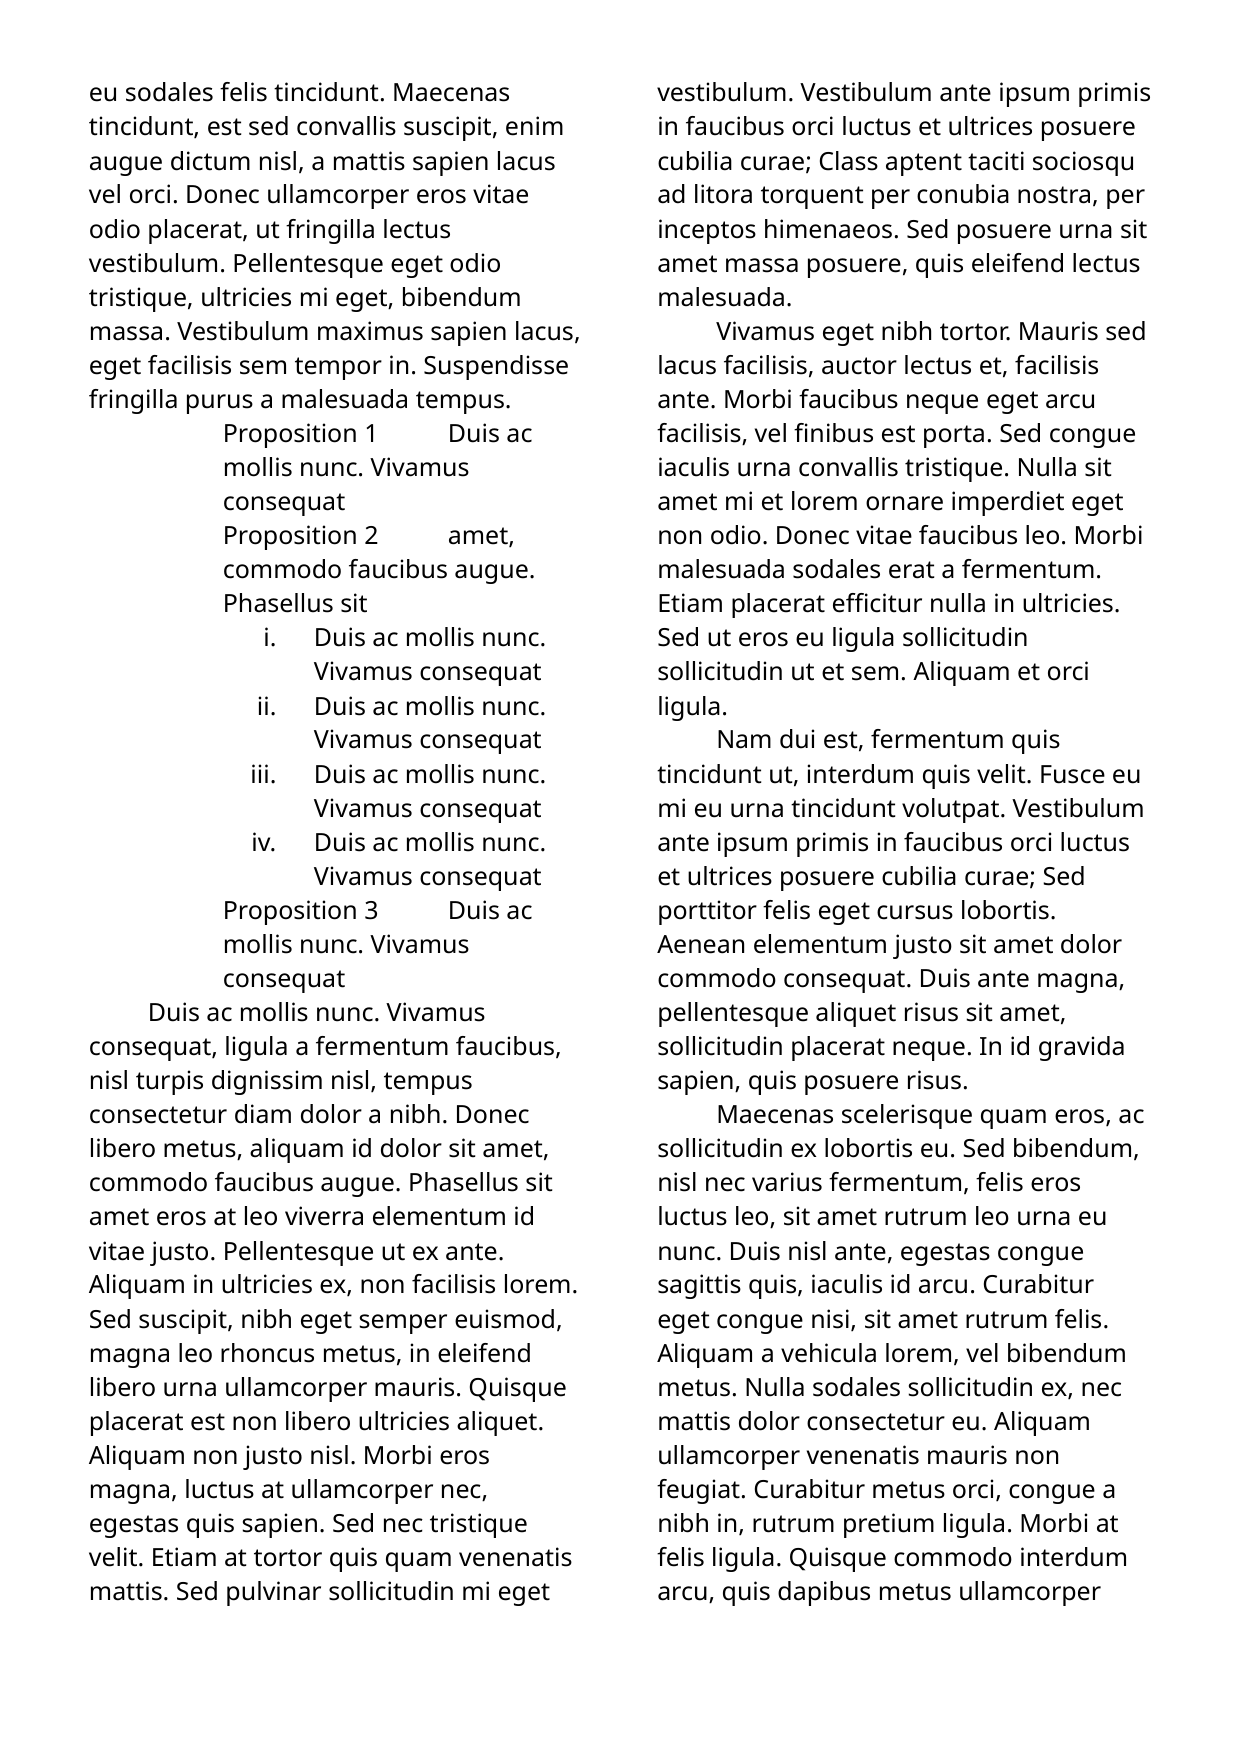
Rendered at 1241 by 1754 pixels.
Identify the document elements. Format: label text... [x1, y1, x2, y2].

text Maecenas scelerisque quam eros, ac sollicitudin ex lobortis eu. Sed bibendum, nisl nec varius fermentum, felis eros luctus leo, sit amet rutrum leo urna eu nunc. Duis nisl ante, egestas congue sagittis quis, iaculis id arcu. Curabitur eget congue nisi, sit amet rutrum felis. Aliquam a vehicula lorem, vel bibendum metus. Nulla sodales sollicitudin ex, nec mattis dolor consectetur eu. Aliquam ullamcorper venenatis mauris non feugiat. Curabitur metus orci, congue a nibh in, rutrum pretium ligula. Morbi at felis ligula. Quisque commodo interdum arcu, quis dapibus metus ullamcorper [657, 1097, 1152, 1608]
text vestibulum. Vestibulum ante ipsum primis in faucibus orci luctus et ultrices posuere cubilia curae; Class aptent taciti sociosqu ad litora torquent per conubia nostra, per inceptos himenaeos. Sed posuere urna sit amet massa posuere, quis eleifend lectus malesuada. [657, 75, 1152, 313]
text Vivamus eget nibh tortor. Mauris sed lacus facilisis, auctor lectus et, facilisis ante. Morbi faucibus neque eget arcu facilisis, vel finibus est porta. Sed congue iaculis urna convallis tristique. Nulla sit amet mi et lorem ornare imperdiet eget non odio. Donec vitae faucibus leo. Morbi malesuada sodales erat a fermentum. Etiam placerat efficitur nulla in ultricies. Sed ut eros eu ligula sollicitudin sollicitudin ut et sem. Aliquam et orci ligula. [657, 313, 1152, 722]
list Duis ac mollis nunc. Vivamus consequat [276, 756, 583, 824]
text Nam dui est, fermentum quis tincidunt ut, interdum quis velit. Fusce eu mi eu urna tincidunt volutpat. Vestibulum ante ipsum primis in faucibus orci luctus et ultrices posuere cubilia curae; Sed porttitor felis eget cursus lobortis. Aenean elementum justo sit amet dolor commodo consequat. Duis ante magna, pellentesque aliquet risus sit amet, sollicitudin placerat neque. In id gravida sapien, quis posuere risus. [657, 722, 1152, 1097]
text eu sodales felis tincidunt. Maecenas tincidunt, est sed convallis suscipit, enim augue dictum nisl, a mattis sapien lacus vel orci. Donec ullamcorper eros vitae odio placerat, ut fringilla lectus vestibulum. Pellentesque eget odio tristique, ultricies mi eget, bibendum massa. Vestibulum maximus sapien lacus, eget facilisis sem tempor in. Suspendisse fringilla purus a malesuada tempus. [89, 75, 583, 416]
list Duis ac mollis nunc. Vivamus consequat [276, 620, 583, 688]
list Proposition 3 Duis ac mollis nunc. Vivamus consequat [185, 892, 583, 995]
text Duis ac mollis nunc. Vivamus consequat, ligula a fermentum faucibus, nisl turpis dignissim nisl, tempus consectetur diam dolor a nibh. Donec libero metus, aliquam id dolor sit amet, commodo faucibus augue. Phasellus sit amet eros at leo viverra elementum id vitae justo. Pellentesque ut ex ante. Aliquam in ultricies ex, non facilisis lorem. Sed suscipit, nibh eget semper euismod, magna leo rhoncus metus, in eleifend libero urna ullamcorper mauris. Quisque placerat est non libero ultricies aliquet. Aliquam non justo nisl. Morbi eros magna, luctus at ullamcorper nec, egestas quis sapien. Sed nec tristique velit. Etiam at tortor quis quam venenatis mattis. Sed pulvinar sollicitudin mi eget [89, 995, 583, 1608]
list Proposition 1 Duis ac mollis nunc. Vivamus consequat [185, 416, 583, 518]
list Duis ac mollis nunc. Vivamus consequat [276, 824, 583, 892]
list Duis ac mollis nunc. Vivamus consequat [276, 688, 583, 756]
list Proposition 2 amet, commodo faucibus augue. Phasellus sit [185, 518, 583, 620]
